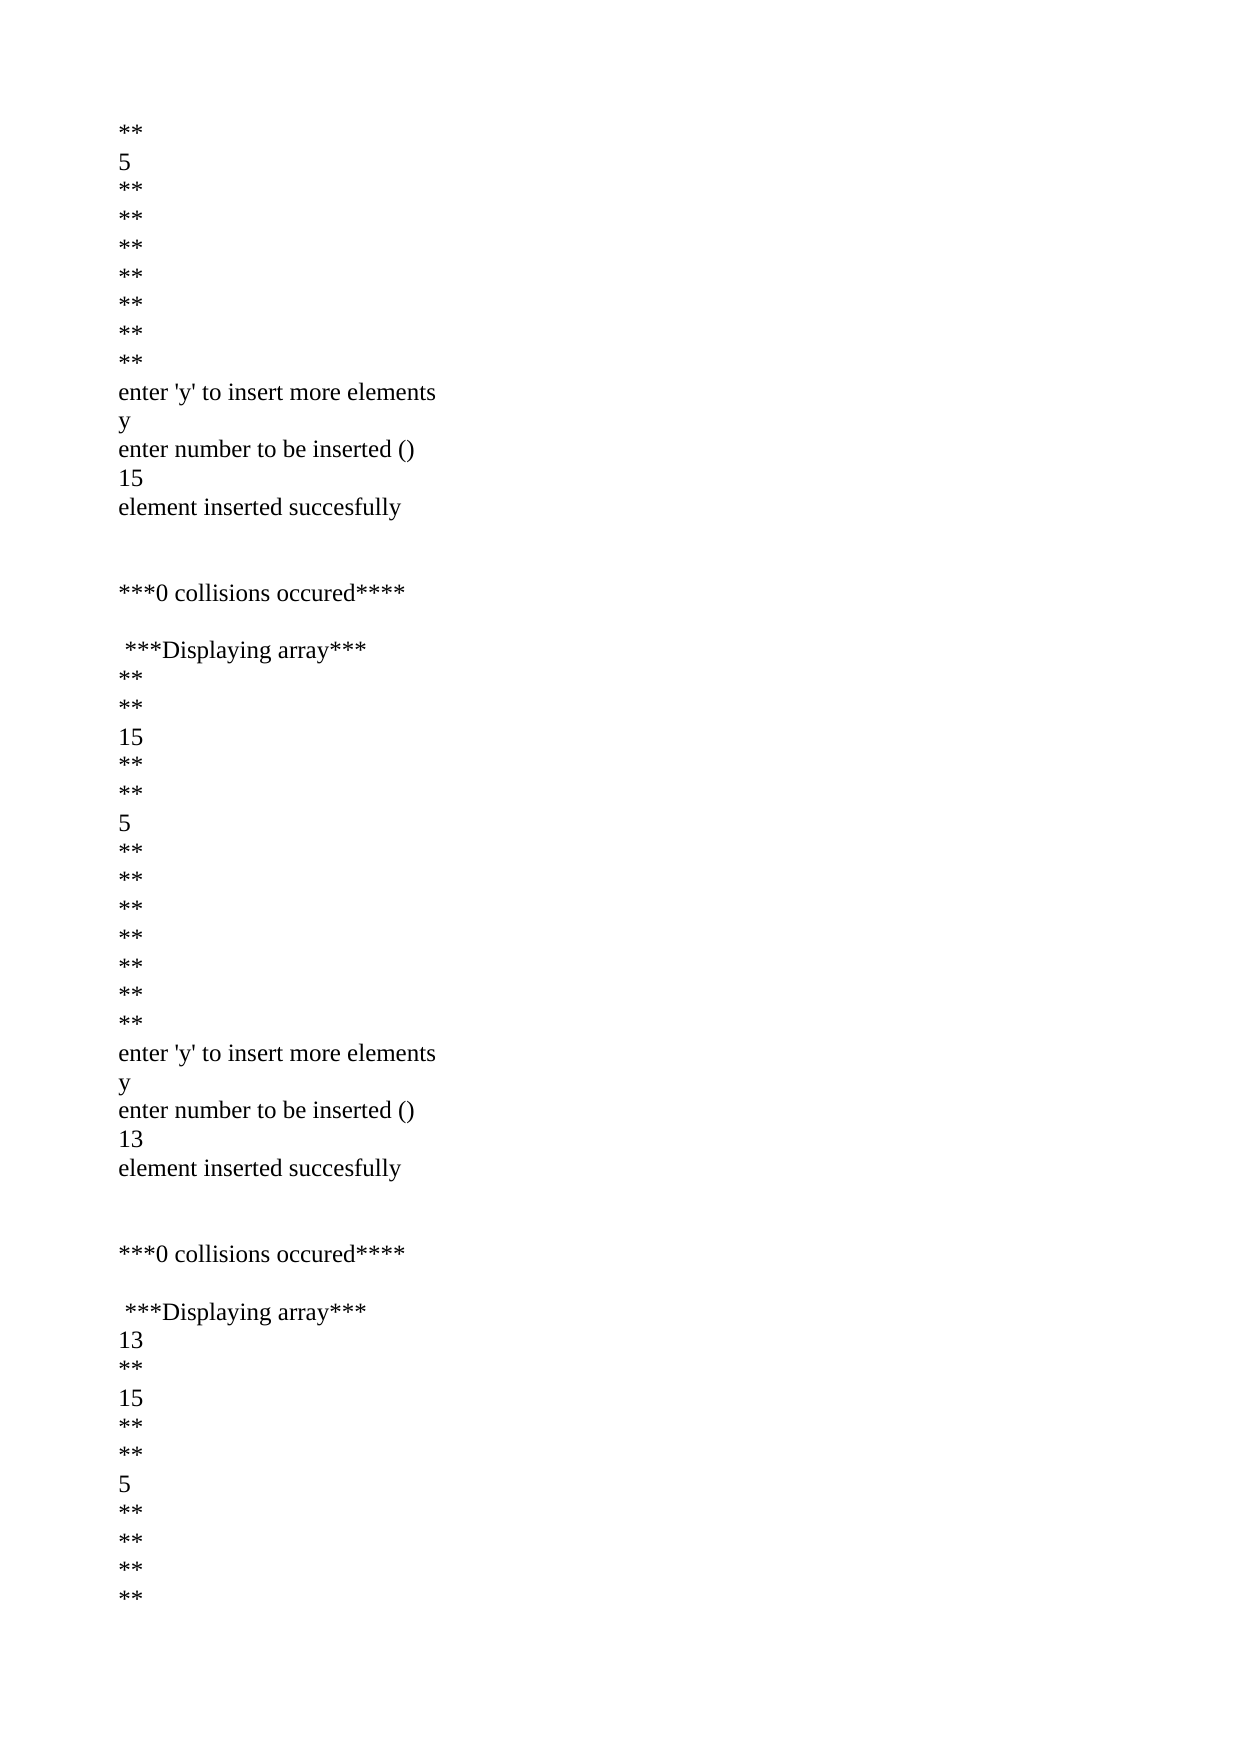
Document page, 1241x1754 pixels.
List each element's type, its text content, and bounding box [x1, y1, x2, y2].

text 5 [118, 147, 1122, 176]
text ** [118, 779, 1122, 808]
text ** [118, 291, 1122, 319]
text 5 [118, 1469, 1122, 1498]
text element inserted succesfully [118, 1153, 1122, 1182]
text enter number to be inserted () [118, 1096, 1122, 1124]
text 15 [118, 722, 1122, 751]
text ** [118, 664, 1122, 693]
text enter 'y' to insert more elements [118, 1038, 1122, 1067]
text y [118, 406, 1122, 434]
text ** [118, 348, 1122, 377]
text ** [118, 204, 1122, 233]
text ** [118, 1498, 1122, 1527]
text ** [118, 923, 1122, 952]
text enter number to be inserted () [118, 434, 1122, 463]
text ***Displaying array*** [118, 636, 1122, 664]
text ** [118, 1441, 1122, 1469]
text ***0 collisions occured**** [118, 1239, 1122, 1268]
text ** [118, 262, 1122, 291]
text ** [118, 837, 1122, 866]
text element inserted succesfully [118, 492, 1122, 521]
text 13 [118, 1124, 1122, 1153]
text ** [118, 1556, 1122, 1584]
text enter 'y' to insert more elements [118, 377, 1122, 406]
text ** [118, 693, 1122, 722]
text 5 [118, 808, 1122, 837]
text ** [118, 894, 1122, 923]
text ** [118, 1009, 1122, 1038]
text ** [118, 233, 1122, 262]
text ** [118, 118, 1122, 147]
text 13 [118, 1326, 1122, 1354]
text ** [118, 866, 1122, 894]
text ** [118, 176, 1122, 204]
text 15 [118, 1383, 1122, 1412]
text ** [118, 1527, 1122, 1556]
text ***0 collisions occured**** [118, 578, 1122, 607]
text ** [118, 1584, 1122, 1613]
text 15 [118, 463, 1122, 492]
text ** [118, 1354, 1122, 1383]
text ** [118, 1412, 1122, 1441]
text ***Displaying array*** [118, 1297, 1122, 1326]
text y [118, 1067, 1122, 1096]
text ** [118, 319, 1122, 348]
text ** [118, 952, 1122, 981]
text ** [118, 981, 1122, 1009]
text ** [118, 751, 1122, 779]
